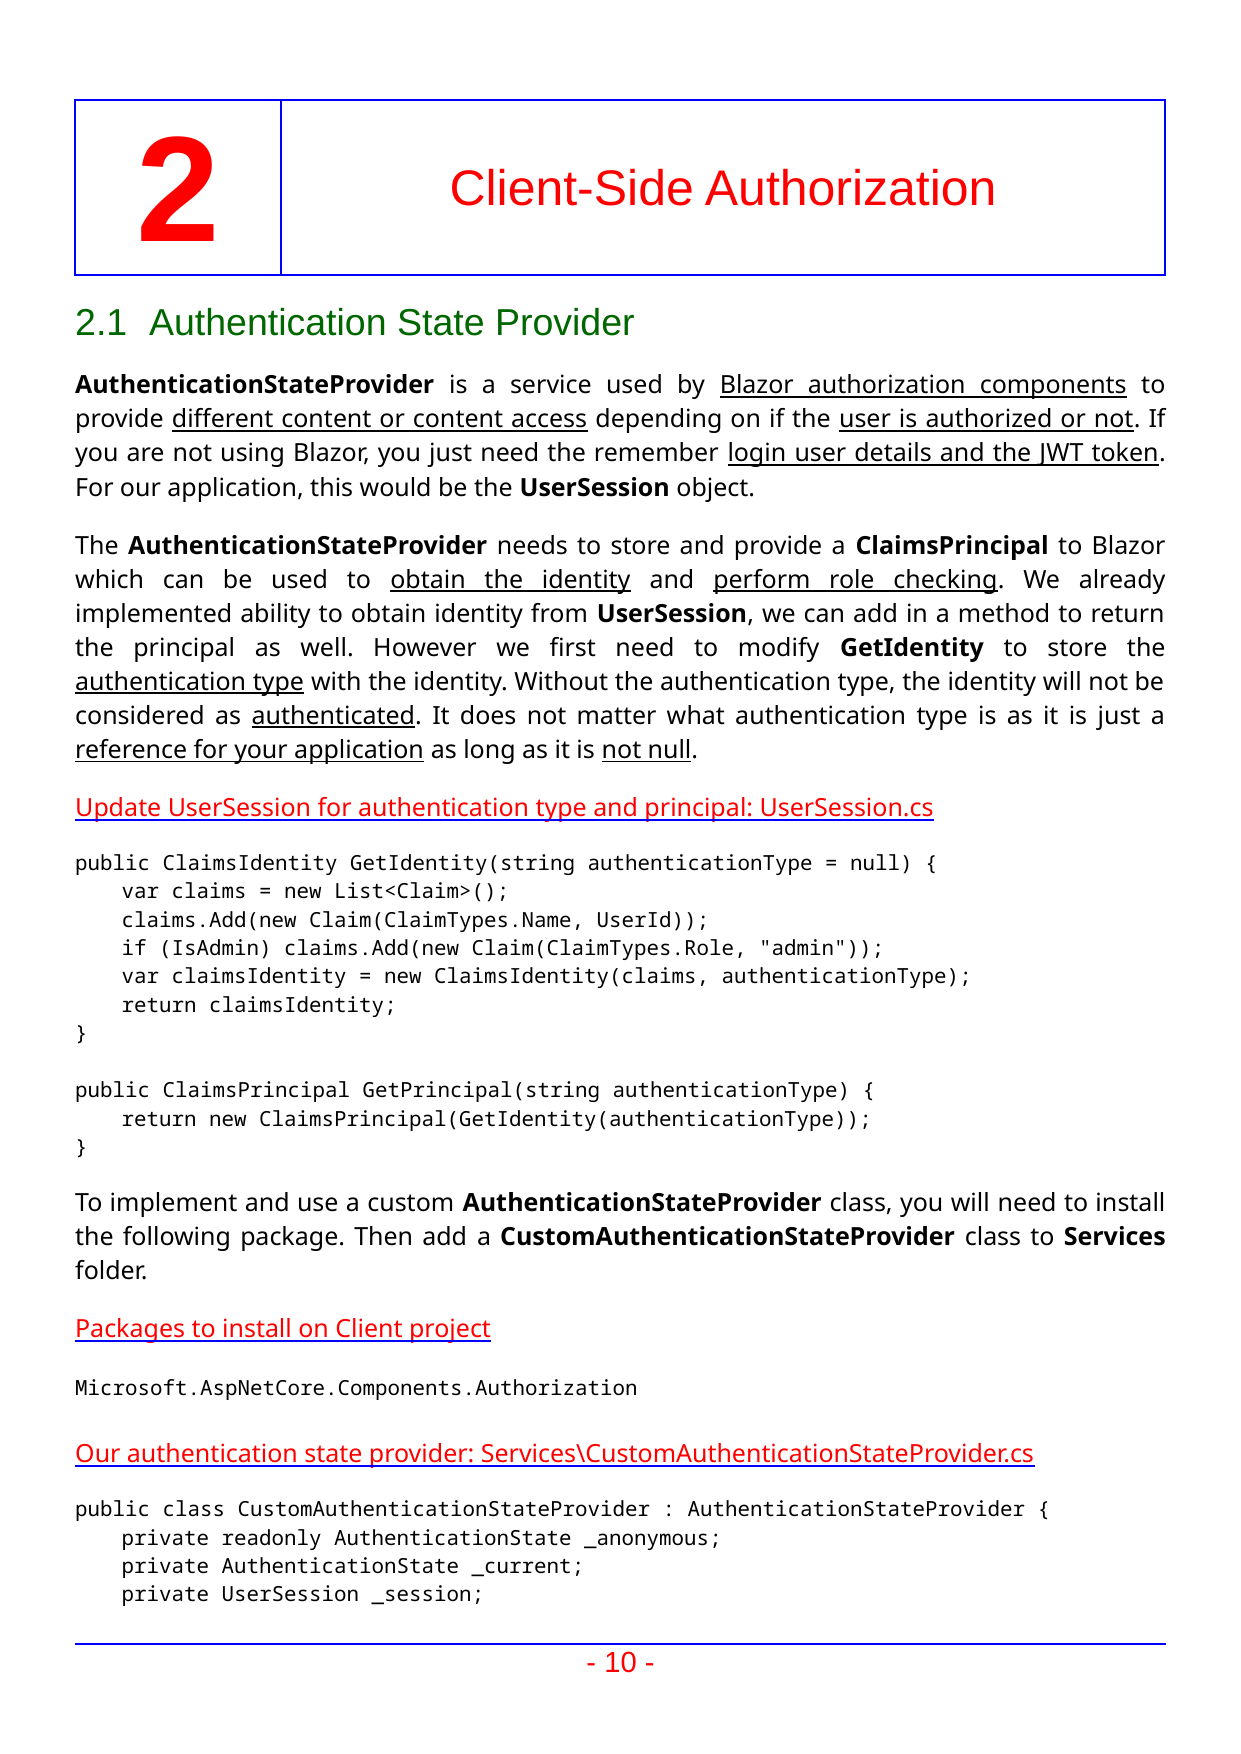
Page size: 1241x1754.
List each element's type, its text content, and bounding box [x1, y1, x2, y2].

text public ClaimsIdentity GetIdentity(string authenticationType = null) { [75, 848, 1166, 876]
text To implement and use a custom AuthenticationStateProvider class, you will need to install the following package. Then add a CustomAuthenticationStateProvider class to Services folder. [75, 1185, 1166, 1287]
text public class CustomAuthenticationStateProvider : AuthenticationStateProvider { [75, 1494, 1166, 1523]
text private UserSession _session; [75, 1579, 1166, 1608]
text Microsoft.AspNetCore.Components.Authorization [75, 1373, 1166, 1402]
text 2.1 Authentication State Provider [75, 300, 1166, 343]
text Packages to install on Client project [75, 1311, 1166, 1345]
text } [75, 1132, 1166, 1161]
text Our authentication state provider: Services\CustomAuthenticationStateProvider.cs [75, 1436, 1166, 1470]
text var claimsIdentity = new ClaimsIdentity(claims, authenticationType); [75, 962, 1166, 990]
text Update UserSession for authentication type and principal: UserSession.cs [75, 790, 1166, 824]
text claims.Add(new Claim(ClaimTypes.Name, UserId)); [75, 905, 1166, 933]
text The AuthenticationStateProvider needs to store and provide a ClaimsPrincipal to Blazor which can be used to obtain the identity and perform role checking. We already implemented ability to obtain identity from UserSession, we can add in a method to return the principal as well. However we first need to modify GetIdentity to store the authentication type with the identity. Without the authentication type, the identity will not be considered as authenticated. It does not matter what authentication type is as it is just a reference for your application as long as it is not null. [75, 527, 1166, 766]
text private AuthenticationState _current; [75, 1551, 1166, 1579]
table_header 2 [76, 101, 280, 274]
text public ClaimsPrincipal GetPrincipal(string authenticationType) { [75, 1075, 1166, 1104]
text if (IsAdmin) claims.Add(new Claim(ClaimTypes.Role, "admin")); [75, 933, 1166, 962]
text AuthenticationStateProvider is a service used by Blazor authorization components to provide different content or content access depending on if the user is authorized or not. If you are not using Blazor, you just need the remember login user details and the JWT token. For our application, this would be the UserSession object. [75, 367, 1166, 503]
text return claimsIdentity; [75, 990, 1166, 1018]
text } [75, 1018, 1166, 1047]
text var claims = new List<Claim>(); [75, 876, 1166, 905]
table_header Client-Side Authorization [282, 101, 1164, 274]
text private readonly AuthenticationState _anonymous; [75, 1523, 1166, 1551]
text return new ClaimsPrincipal(GetIdentity(authenticationType)); [75, 1104, 1166, 1132]
